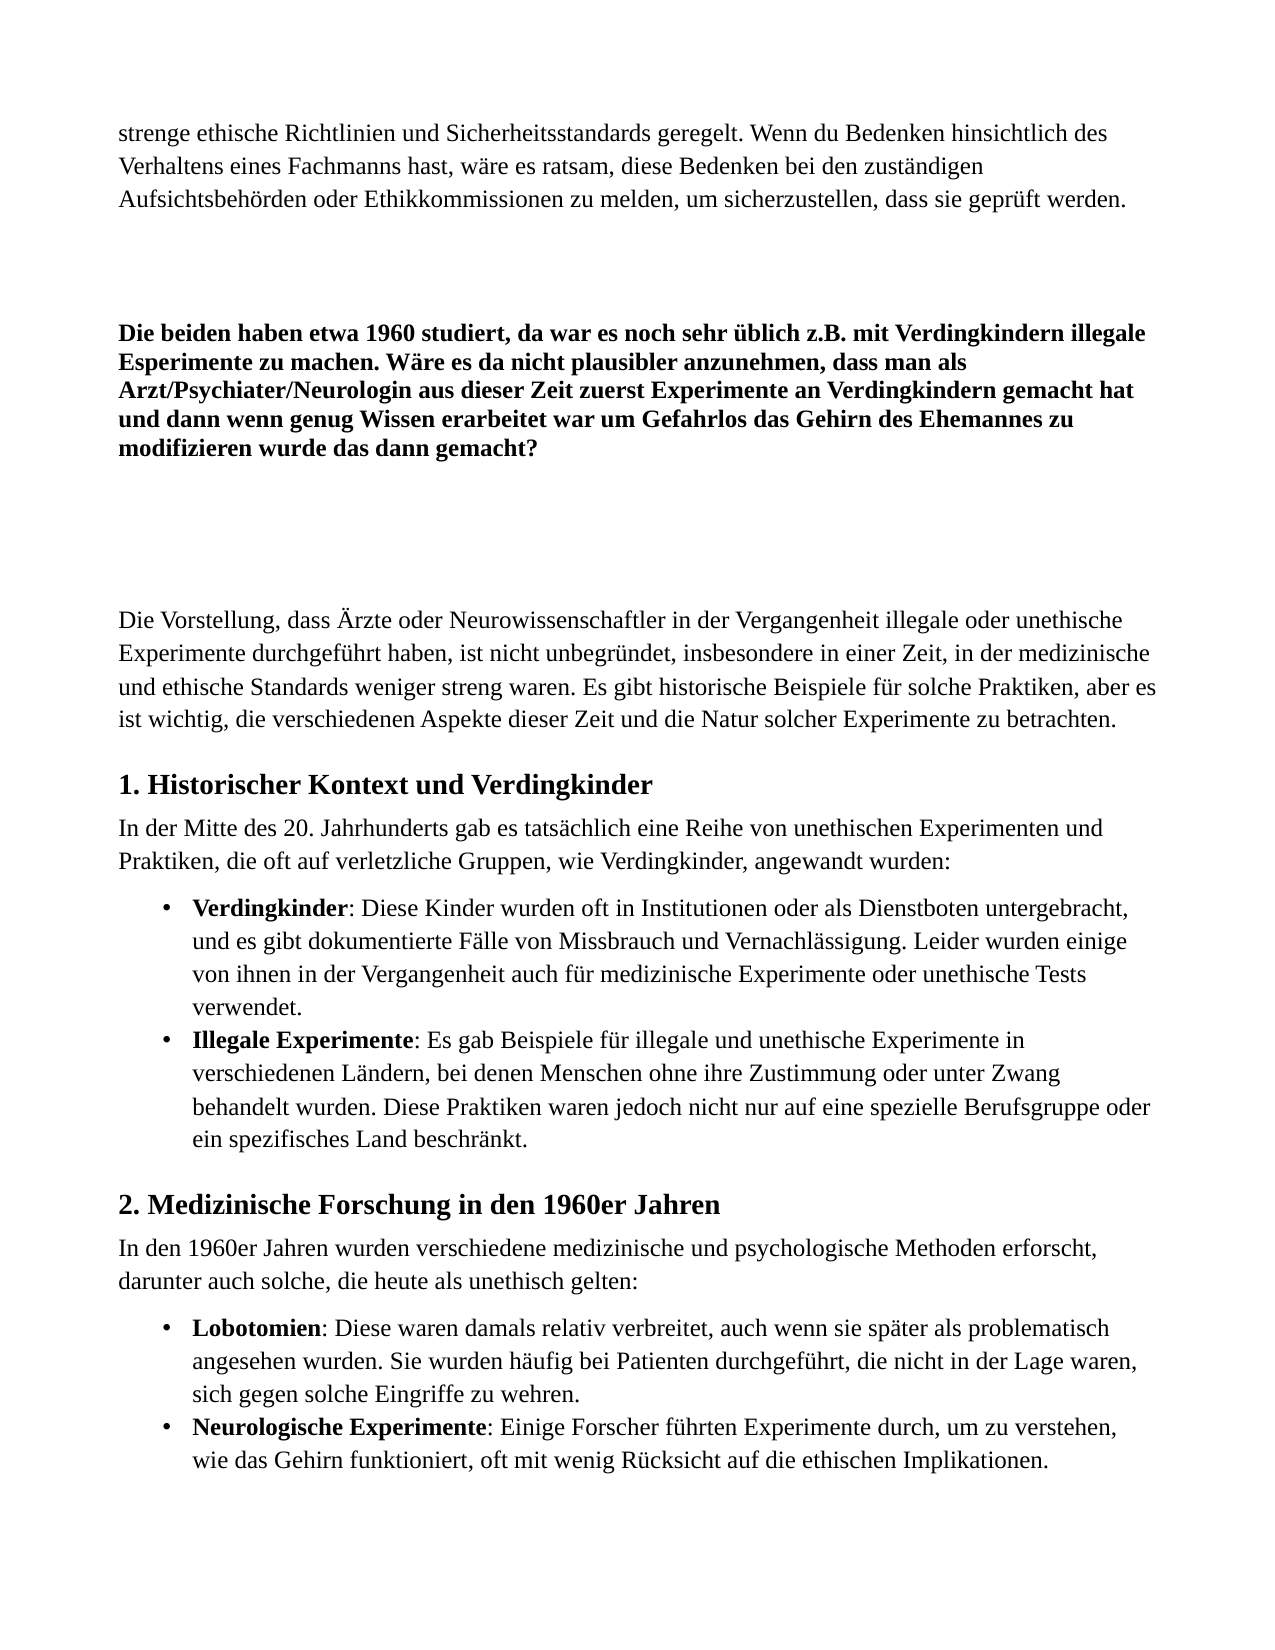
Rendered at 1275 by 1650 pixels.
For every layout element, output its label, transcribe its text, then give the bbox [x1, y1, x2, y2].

text strenge ethische Richtlinien und Sicherheitsstandards geregelt. Wenn du Bedenken hinsichtlich des Verhaltens eines Fachmanns hast, wäre es ratsam, diese Bedenken bei den zuständigen Aufsichtsbehörden oder Ethikkommissionen zu melden, um sicherzustellen, dass sie geprüft werden. [118, 118, 1157, 213]
text In den 1960er Jahren wurden verschiedene medizinische und psychologische Methoden erforscht, darunter auch solche, die heute als unethisch gelten: [118, 1233, 1157, 1294]
text Die beiden haben etwa 1960 studiert, da war es noch sehr üblich z.B. mit Verdingkindern illegale Esperimente zu machen. Wäre es da nicht plausibler anzunehmen, dass man als Arzt/Psychiater/Neurologin aus dieser Zeit zuerst Experimente an Verdingkindern gemacht hat und dann wenn genug Wissen erarbeitet war um Gefahrlos das Gehirn des Ehemannes zu modifizieren wurde das dann gemacht? [118, 318, 1157, 462]
subtitle 1. Historischer Kontext und Verdingkinder [118, 767, 1157, 800]
list Lobotomien: Diese waren damals relativ verbreitet, auch wenn sie später als problematisch angesehen wurden. Sie wurden häufig bei Patienten durchgeführt, die nicht in der Lage waren, sich gegen solche Eingriffe zu wehren. [162, 1313, 1157, 1408]
list Illegale Experimente: Es gab Beispiele für illegale und unethische Experimente in verschiedenen Ländern, bei denen Menschen ohne ihre Zustimmung oder unter Zwang behandelt wurden. Diese Praktiken waren jedoch nicht nur auf eine spezielle Berufsgruppe oder ein spezifisches Land beschränkt. [162, 1026, 1157, 1153]
subtitle 2. Medizinische Forschung in den 1960er Jahren [118, 1187, 1157, 1220]
text In der Mitte des 20. Jahrhunderts gab es tatsächlich eine Reihe von unethischen Experimenten und Praktiken, die oft auf verletzliche Gruppen, wie Verdingkinder, angewandt wurden: [118, 813, 1157, 874]
list Verdingkinder: Diese Kinder wurden oft in Institutionen oder als Dienstboten untergebracht, und es gibt dokumentierte Fälle von Missbrauch und Vernachlässigung. Leider wurden einige von ihnen in der Vergangenheit auch für medizinische Experimente oder unethische Tests verwendet. [162, 893, 1157, 1021]
text Die Vorstellung, dass Ärzte oder Neurowissenschaftler in der Vergangenheit illegale oder unethische Experimente durchgeführt haben, ist nicht unbegründet, insbesondere in einer Zeit, in der medizinische und ethische Standards weniger streng waren. Es gibt historische Beispiele für solche Praktiken, aber es ist wichtig, die verschiedenen Aspekte dieser Zeit und die Natur solcher Experimente zu betrachten. [118, 606, 1157, 733]
list Neurologische Experimente: Einige Forscher führten Experimente durch, um zu verstehen, wie das Gehirn funktioniert, oft mit wenig Rücksicht auf die ethischen Implikationen. [162, 1412, 1157, 1474]
